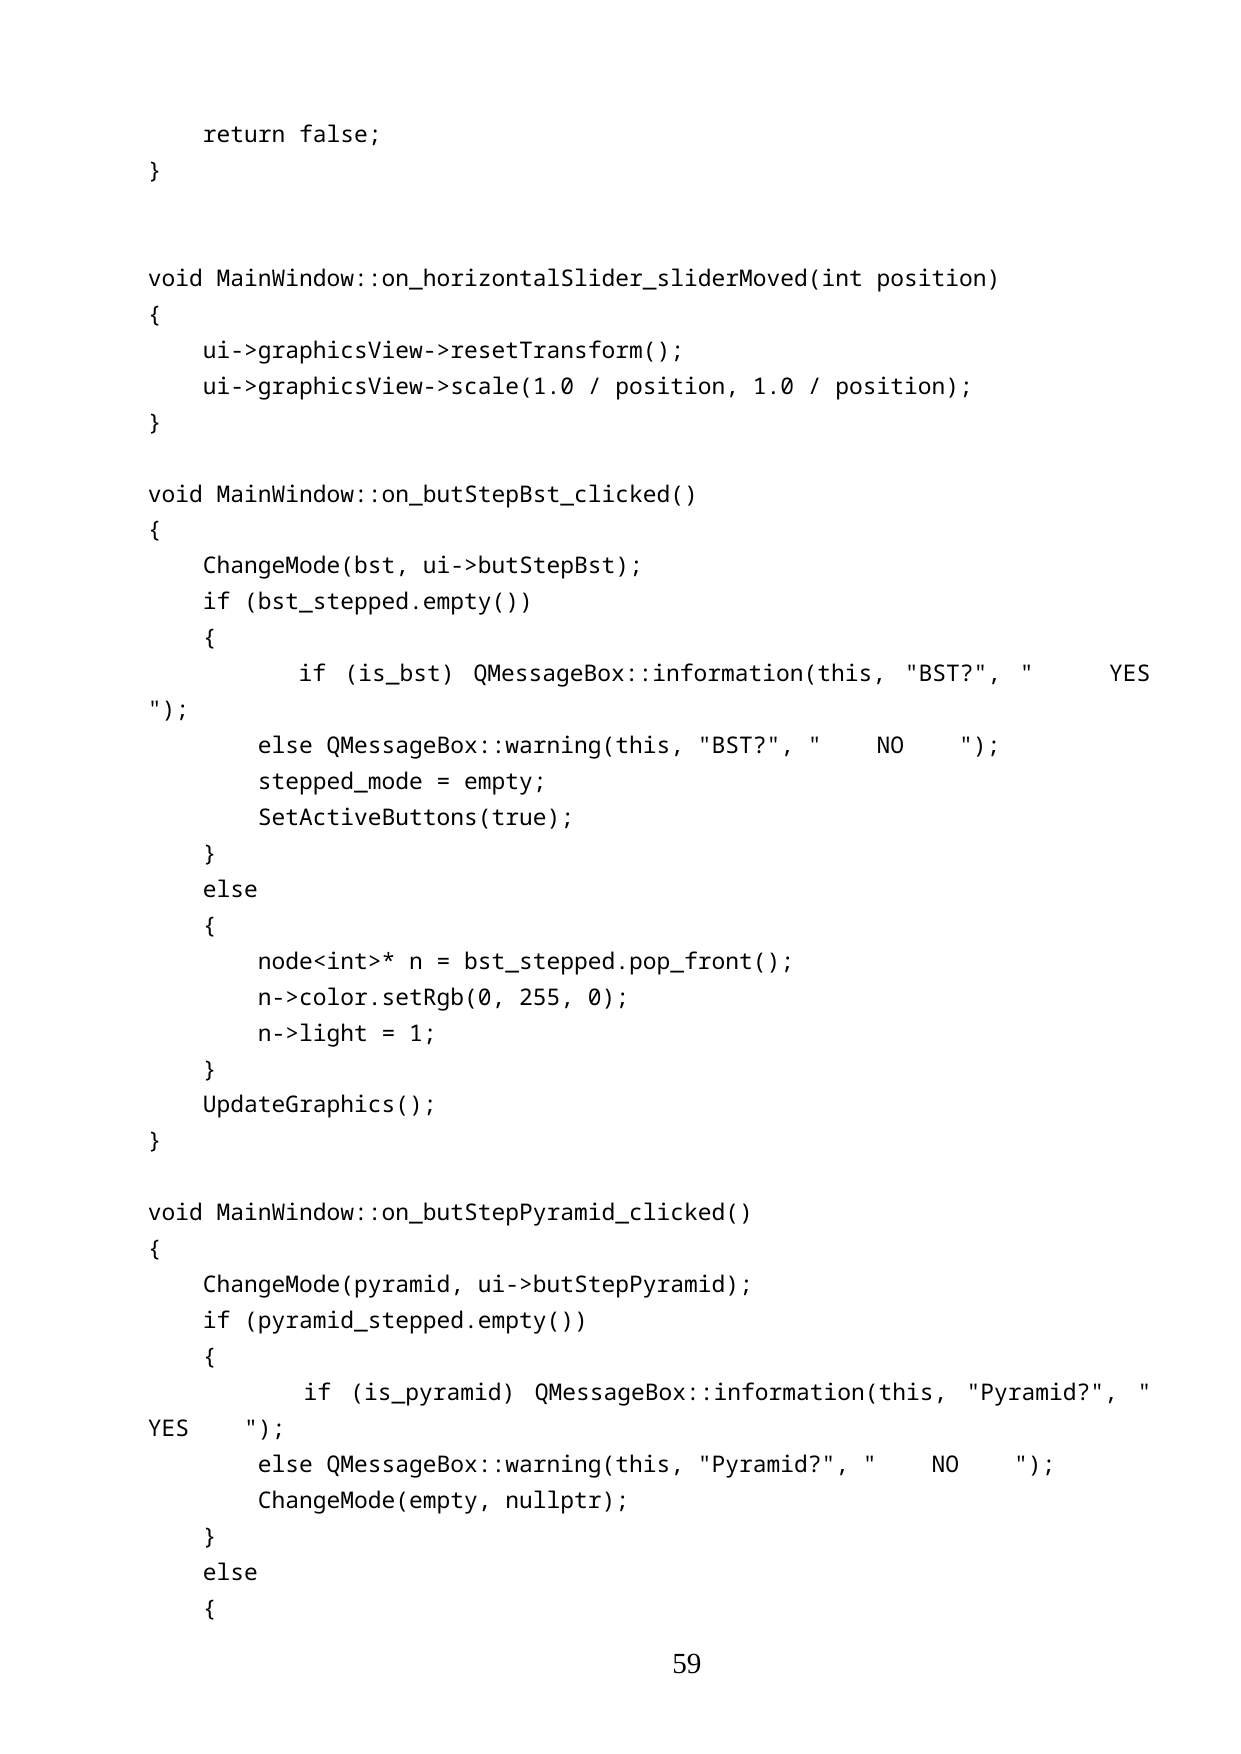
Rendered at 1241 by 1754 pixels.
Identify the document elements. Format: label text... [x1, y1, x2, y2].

text { [148, 298, 1152, 329]
text } [148, 837, 1152, 868]
text return false; [148, 118, 1152, 149]
text UpdateGraphics(); [148, 1088, 1152, 1120]
text void MainWindow::on_butStepBst_clicked() [148, 477, 1152, 509]
text if (is_bst) QMessageBox::information(this, "BST?", " YES "); [148, 657, 1152, 724]
text ChangeMode(pyramid, ui->butStepPyramid); [148, 1268, 1152, 1299]
text if (bst_stepped.empty()) [148, 585, 1152, 617]
text { [148, 1232, 1152, 1263]
text { [148, 621, 1152, 652]
text { [148, 1592, 1152, 1623]
text ui->graphicsView->resetTransform(); [148, 334, 1152, 365]
text else [148, 873, 1152, 904]
text else [148, 1556, 1152, 1587]
text } [148, 154, 1152, 185]
text } [148, 1124, 1152, 1156]
text if (is_pyramid) QMessageBox::information(this, "Pyramid?", " YES "); [148, 1376, 1152, 1443]
text { [148, 1340, 1152, 1371]
text void MainWindow::on_butStepPyramid_clicked() [148, 1196, 1152, 1227]
text } [148, 1052, 1152, 1084]
text if (pyramid_stepped.empty()) [148, 1304, 1152, 1335]
text ChangeMode(bst, ui->butStepBst); [148, 549, 1152, 581]
text else QMessageBox::warning(this, "Pyramid?", " NO "); [148, 1448, 1152, 1479]
text n->light = 1; [148, 1017, 1152, 1048]
text node<int>* n = bst_stepped.pop_front(); [148, 945, 1152, 976]
text SetActiveButtons(true); [148, 801, 1152, 832]
text { [148, 909, 1152, 940]
text { [148, 513, 1152, 545]
text } [148, 406, 1152, 437]
text void MainWindow::on_horizontalSlider_sliderMoved(int position) [148, 262, 1152, 293]
text else QMessageBox::warning(this, "BST?", " NO "); [148, 729, 1152, 760]
text stepped_mode = empty; [148, 765, 1152, 796]
text ChangeMode(empty, nullptr); [148, 1484, 1152, 1515]
text ui->graphicsView->scale(1.0 / position, 1.0 / position); [148, 370, 1152, 401]
text n->color.setRgb(0, 255, 0); [148, 981, 1152, 1012]
text } [148, 1520, 1152, 1551]
